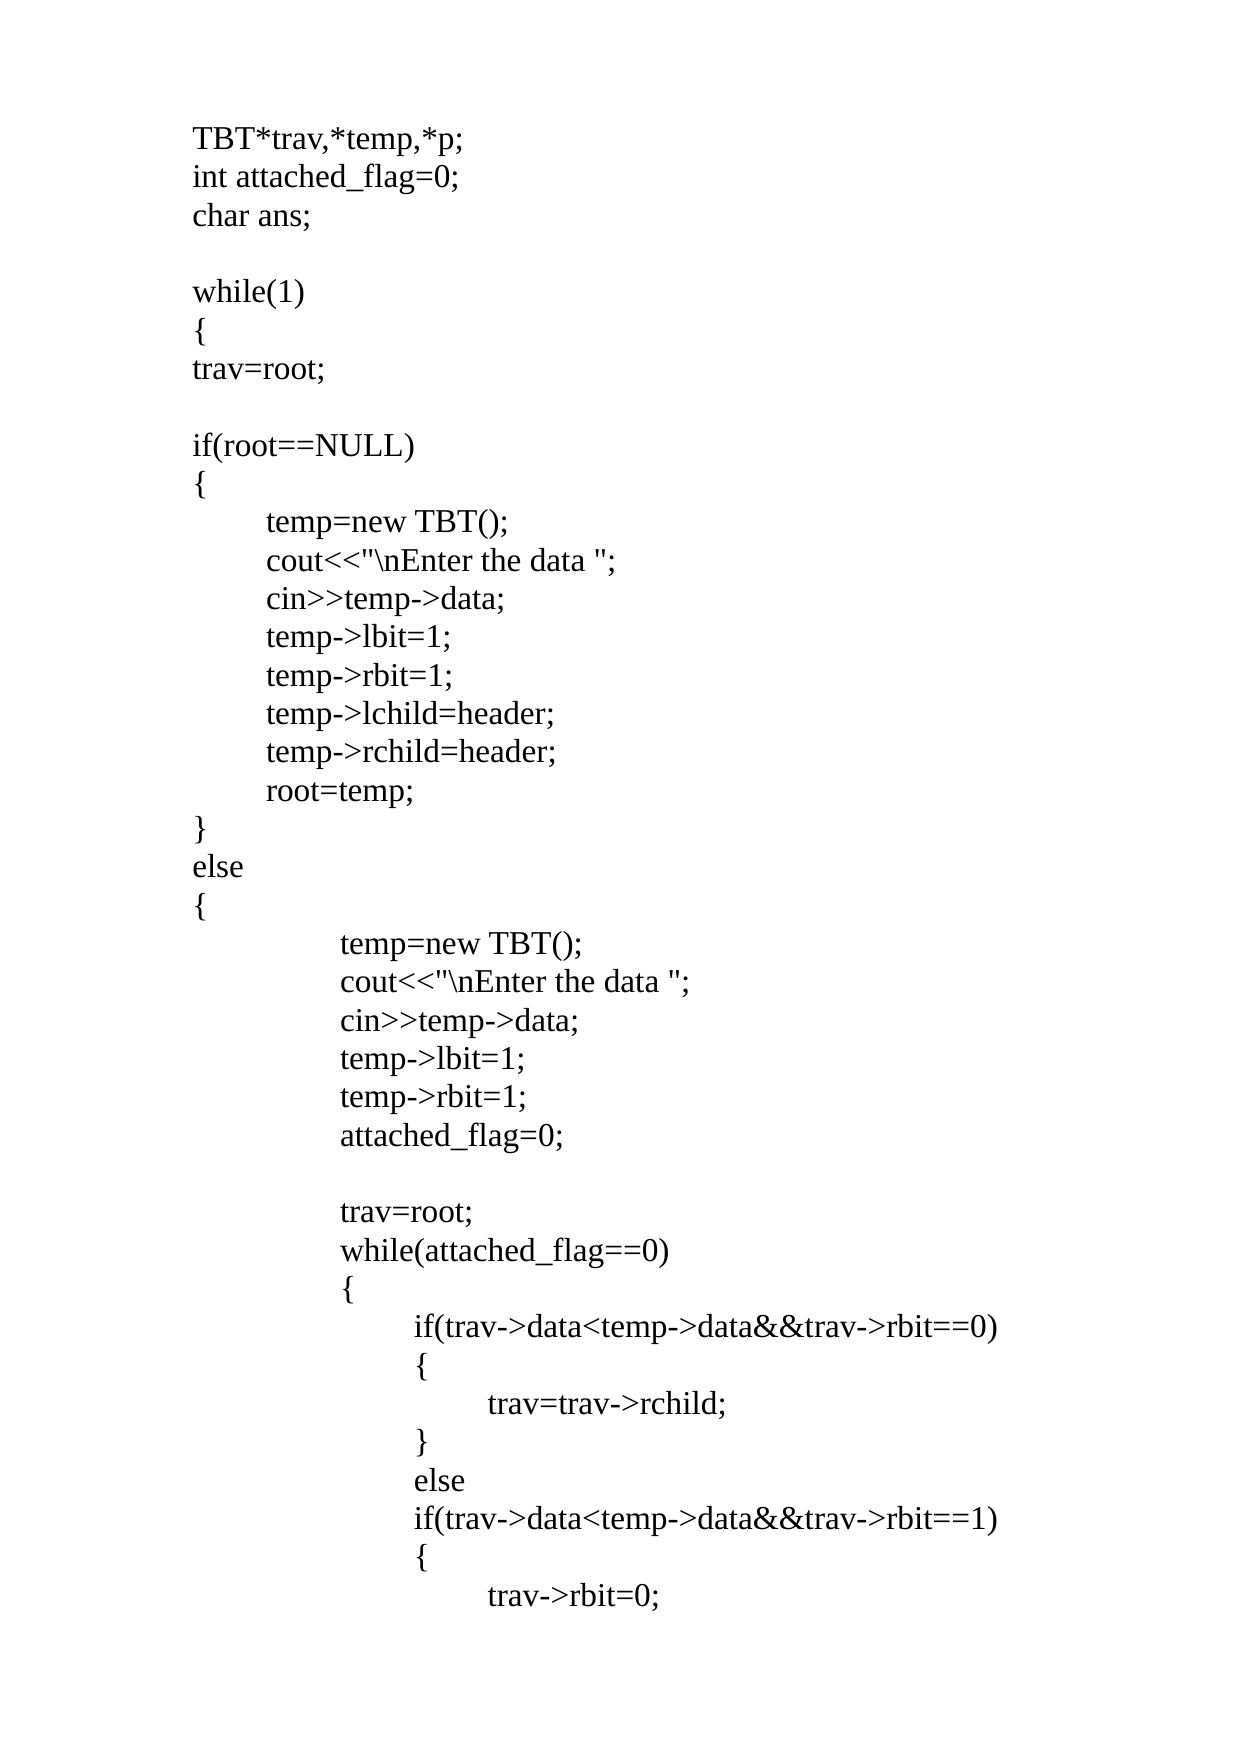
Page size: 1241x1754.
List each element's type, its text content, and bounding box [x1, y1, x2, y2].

text if(root==NULL) [118, 425, 1122, 463]
text int attached_flag=0; [118, 156, 1122, 195]
text temp=new TBT(); [118, 501, 1122, 540]
text cin>>temp->data; [118, 1000, 1122, 1038]
text trav=root; [118, 348, 1122, 386]
text cout<<"\nEnter the data "; [118, 961, 1122, 1000]
text temp=new TBT(); [118, 923, 1122, 961]
text trav->rbit=0; [118, 1575, 1122, 1613]
text temp->rchild=header; [118, 731, 1122, 770]
text attached_flag=0; [118, 1115, 1122, 1153]
text temp->lbit=1; [118, 616, 1122, 655]
text temp->rbit=1; [118, 1076, 1122, 1115]
text cin>>temp->data; [118, 578, 1122, 616]
text { [118, 885, 1122, 923]
text } [118, 808, 1122, 846]
text else [118, 1460, 1122, 1498]
text temp->rbit=1; [118, 655, 1122, 693]
text char ans; [118, 195, 1122, 233]
text { [118, 1345, 1122, 1383]
text trav=root; [118, 1191, 1122, 1230]
text root=temp; [118, 770, 1122, 808]
text TBT*trav,*temp,*p; [118, 118, 1122, 156]
text { [118, 1536, 1122, 1575]
text cout<<"\nEnter the data "; [118, 540, 1122, 578]
text temp->lchild=header; [118, 693, 1122, 731]
text temp->lbit=1; [118, 1038, 1122, 1076]
text else [118, 846, 1122, 885]
text trav=trav->rchild; [118, 1383, 1122, 1421]
text } [118, 1421, 1122, 1460]
text while(attached_flag==0) [118, 1230, 1122, 1268]
text if(trav->data<temp->data&&trav->rbit==0) [118, 1306, 1122, 1345]
text { [118, 463, 1122, 501]
text while(1) [118, 271, 1122, 310]
text { [118, 310, 1122, 348]
text if(trav->data<temp->data&&trav->rbit==1) [118, 1498, 1122, 1536]
text { [118, 1268, 1122, 1306]
